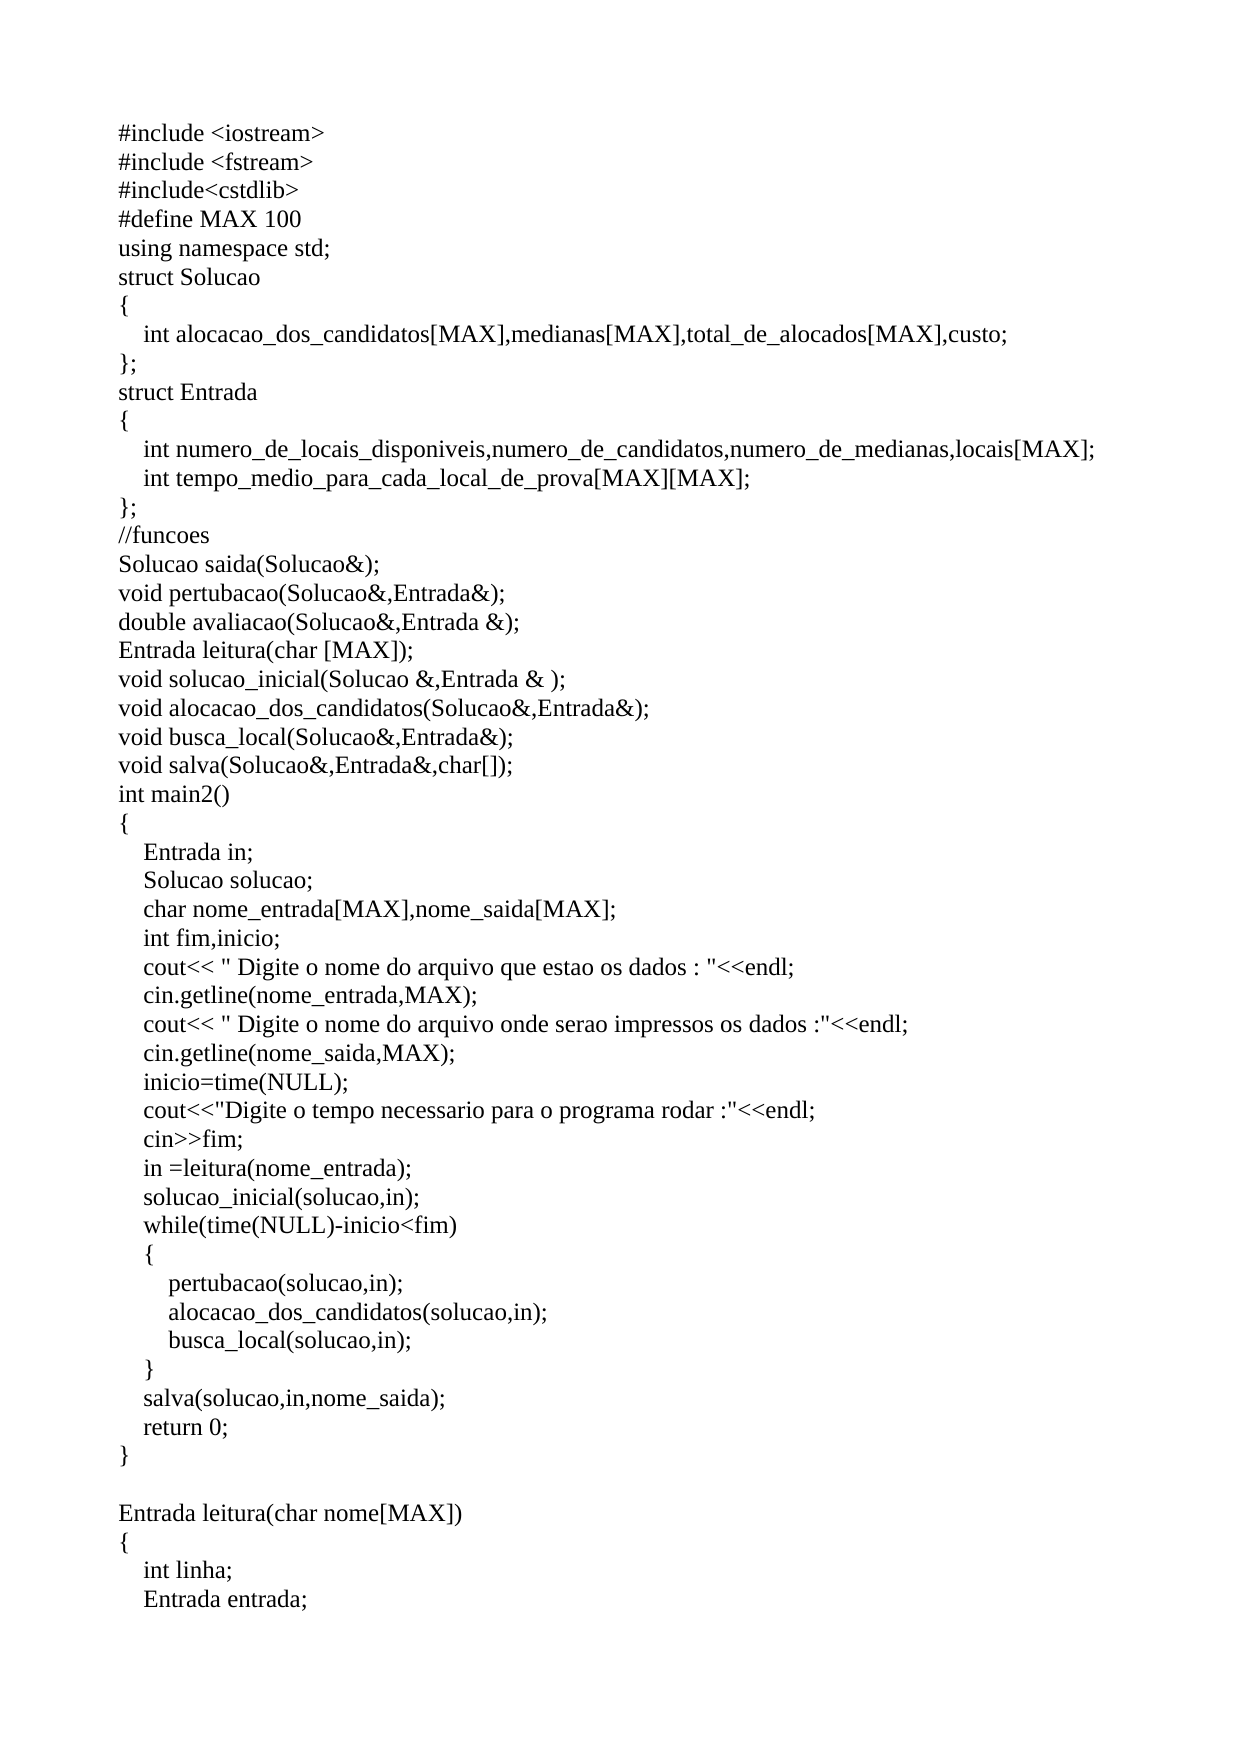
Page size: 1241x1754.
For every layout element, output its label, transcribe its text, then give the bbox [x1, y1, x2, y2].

text Entrada leitura(char [MAX]); [118, 636, 1122, 664]
text int fim,inicio; [118, 923, 1122, 952]
text #include <fstream> [118, 147, 1122, 176]
text cin>>fim; [118, 1124, 1122, 1153]
text return 0; [118, 1412, 1122, 1441]
text void solucao_inicial(Solucao &,Entrada & ); [118, 664, 1122, 693]
text }; [118, 492, 1122, 521]
text int tempo_medio_para_cada_local_de_prova[MAX][MAX]; [118, 463, 1122, 492]
text struct Solucao [118, 262, 1122, 291]
text #include<cstdlib> [118, 176, 1122, 204]
text void pertubacao(Solucao&,Entrada&); [118, 578, 1122, 607]
text }; [118, 348, 1122, 377]
text Entrada in; [118, 837, 1122, 866]
text cin.getline(nome_entrada,MAX); [118, 981, 1122, 1009]
text { [118, 808, 1122, 837]
text busca_local(solucao,in); [118, 1326, 1122, 1354]
text { [118, 406, 1122, 434]
text } [118, 1354, 1122, 1383]
text in =leitura(nome_entrada); [118, 1153, 1122, 1182]
text cout<<"Digite o tempo necessario para o programa rodar :"<<endl; [118, 1096, 1122, 1124]
text using namespace std; [118, 233, 1122, 262]
text void salva(Solucao&,Entrada&,char[]); [118, 751, 1122, 779]
text solucao_inicial(solucao,in); [118, 1182, 1122, 1211]
text pertubacao(solucao,in); [118, 1268, 1122, 1297]
text int linha; [118, 1556, 1122, 1584]
text struct Entrada [118, 377, 1122, 406]
text } [118, 1441, 1122, 1469]
text void alocacao_dos_candidatos(Solucao&,Entrada&); [118, 693, 1122, 722]
text //funcoes [118, 521, 1122, 549]
text while(time(NULL)-inicio<fim) [118, 1211, 1122, 1239]
text alocacao_dos_candidatos(solucao,in); [118, 1297, 1122, 1326]
text #include <iostream> [118, 118, 1122, 147]
text cout<< " Digite o nome do arquivo onde serao impressos os dados :"<<endl; [118, 1009, 1122, 1038]
text Solucao solucao; [118, 866, 1122, 894]
text Solucao saida(Solucao&); [118, 549, 1122, 578]
text salva(solucao,in,nome_saida); [118, 1383, 1122, 1412]
text inicio=time(NULL); [118, 1067, 1122, 1096]
text cout<< " Digite o nome do arquivo que estao os dados : "<<endl; [118, 952, 1122, 981]
text Entrada leitura(char nome[MAX]) [118, 1498, 1122, 1527]
text { [118, 1239, 1122, 1268]
text int alocacao_dos_candidatos[MAX],medianas[MAX],total_de_alocados[MAX],custo; [118, 319, 1122, 348]
text int numero_de_locais_disponiveis,numero_de_candidatos,numero_de_medianas,locais[MAX]; [118, 434, 1122, 463]
text cin.getline(nome_saida,MAX); [118, 1038, 1122, 1067]
text #define MAX 100 [118, 204, 1122, 233]
text Entrada entrada; [118, 1584, 1122, 1613]
text char nome_entrada[MAX],nome_saida[MAX]; [118, 894, 1122, 923]
text double avaliacao(Solucao&,Entrada &); [118, 607, 1122, 636]
text { [118, 1527, 1122, 1556]
text int main2() [118, 779, 1122, 808]
text { [118, 291, 1122, 319]
text void busca_local(Solucao&,Entrada&); [118, 722, 1122, 751]
